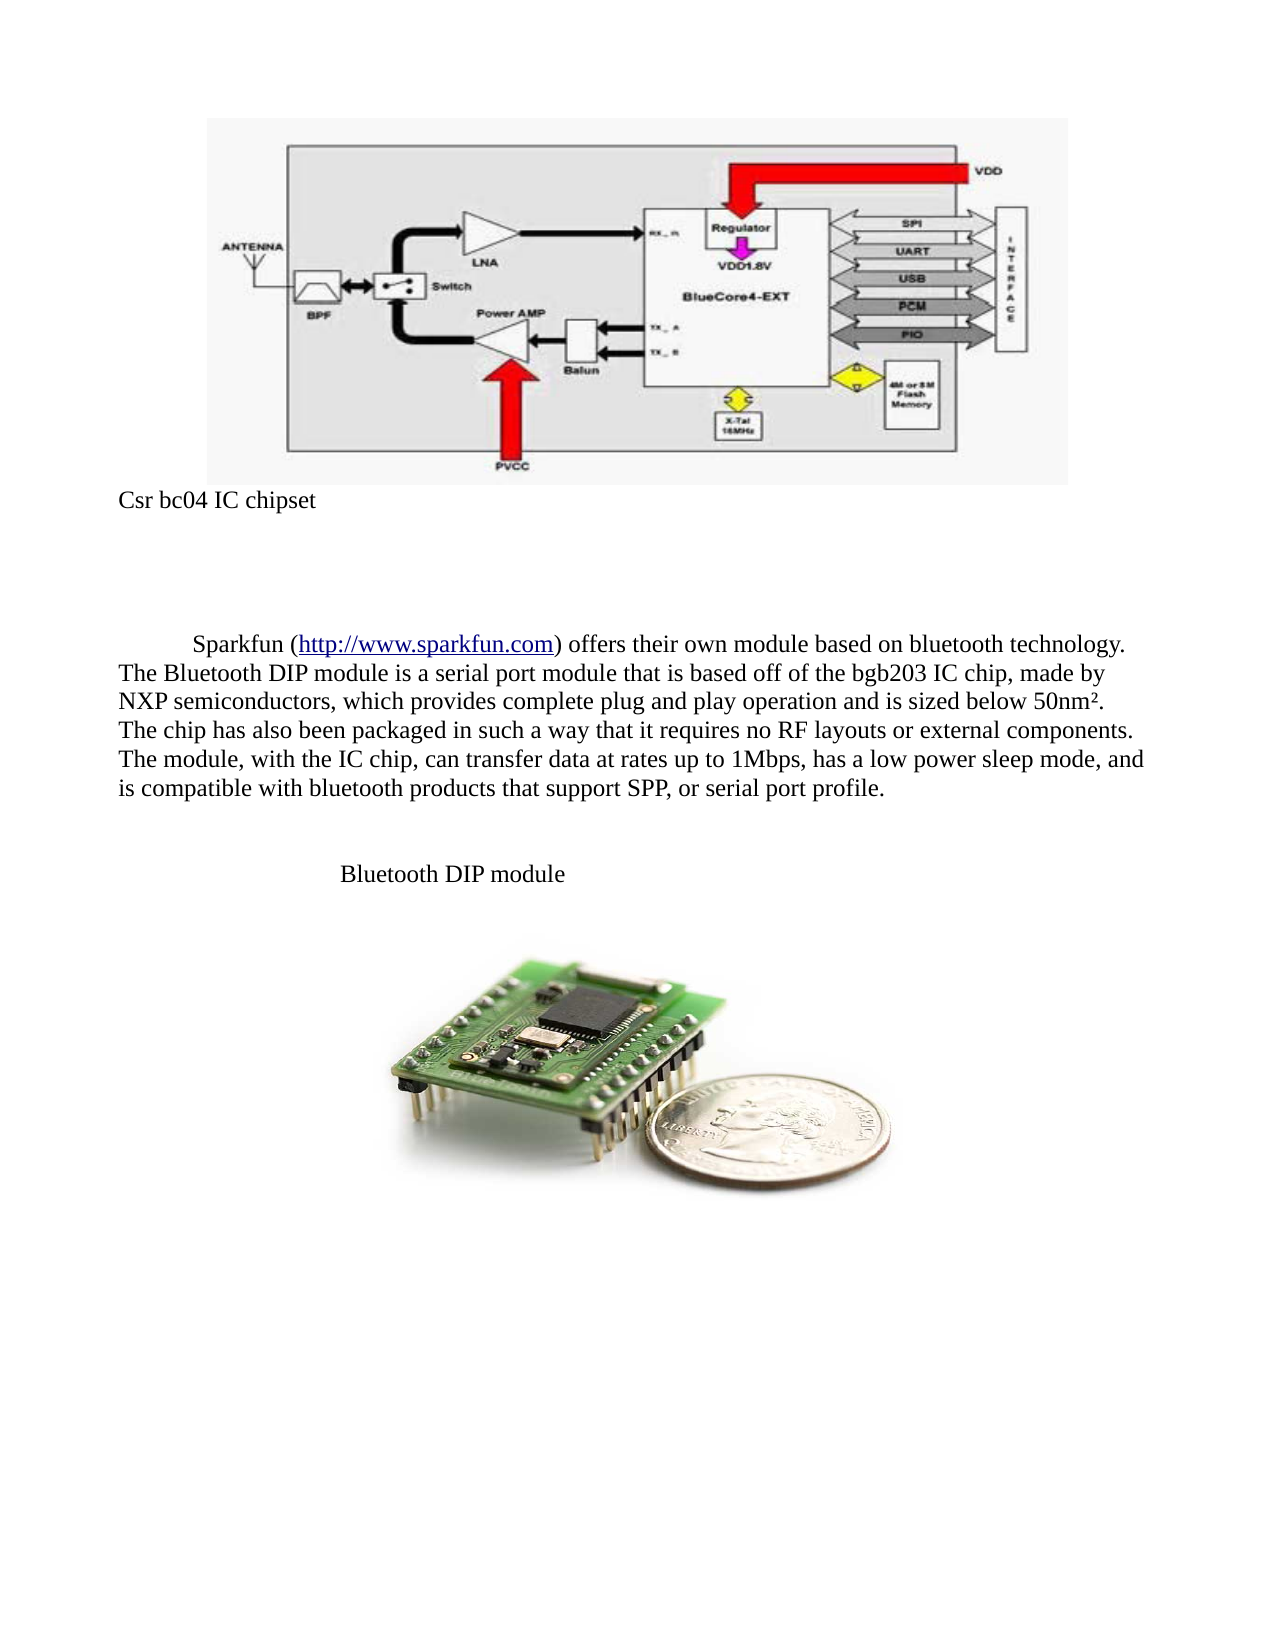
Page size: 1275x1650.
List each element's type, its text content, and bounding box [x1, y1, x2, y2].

text Csr bc04 IC chipset [118, 118, 1157, 514]
text Sparkfun (http://www.sparkfun.com) offers their own module based on bluetooth technology. The Bluetooth DIP module is a serial port module that is based off of the bgb203 IC chip, made by NXP semiconductors, which provides complete plug and play operation and is sized below 50nm². The chip has also been packaged in such a way that it requires no RF layouts or external components. The module, with the IC chip, can transfer data at rates up to 1Mbps, has a low power sleep mode, and is compatible with bluetooth products that support SPP, or serial port profile. [118, 629, 1157, 801]
picture [358, 887, 917, 1273]
text Bluetooth DIP module [118, 859, 1157, 888]
